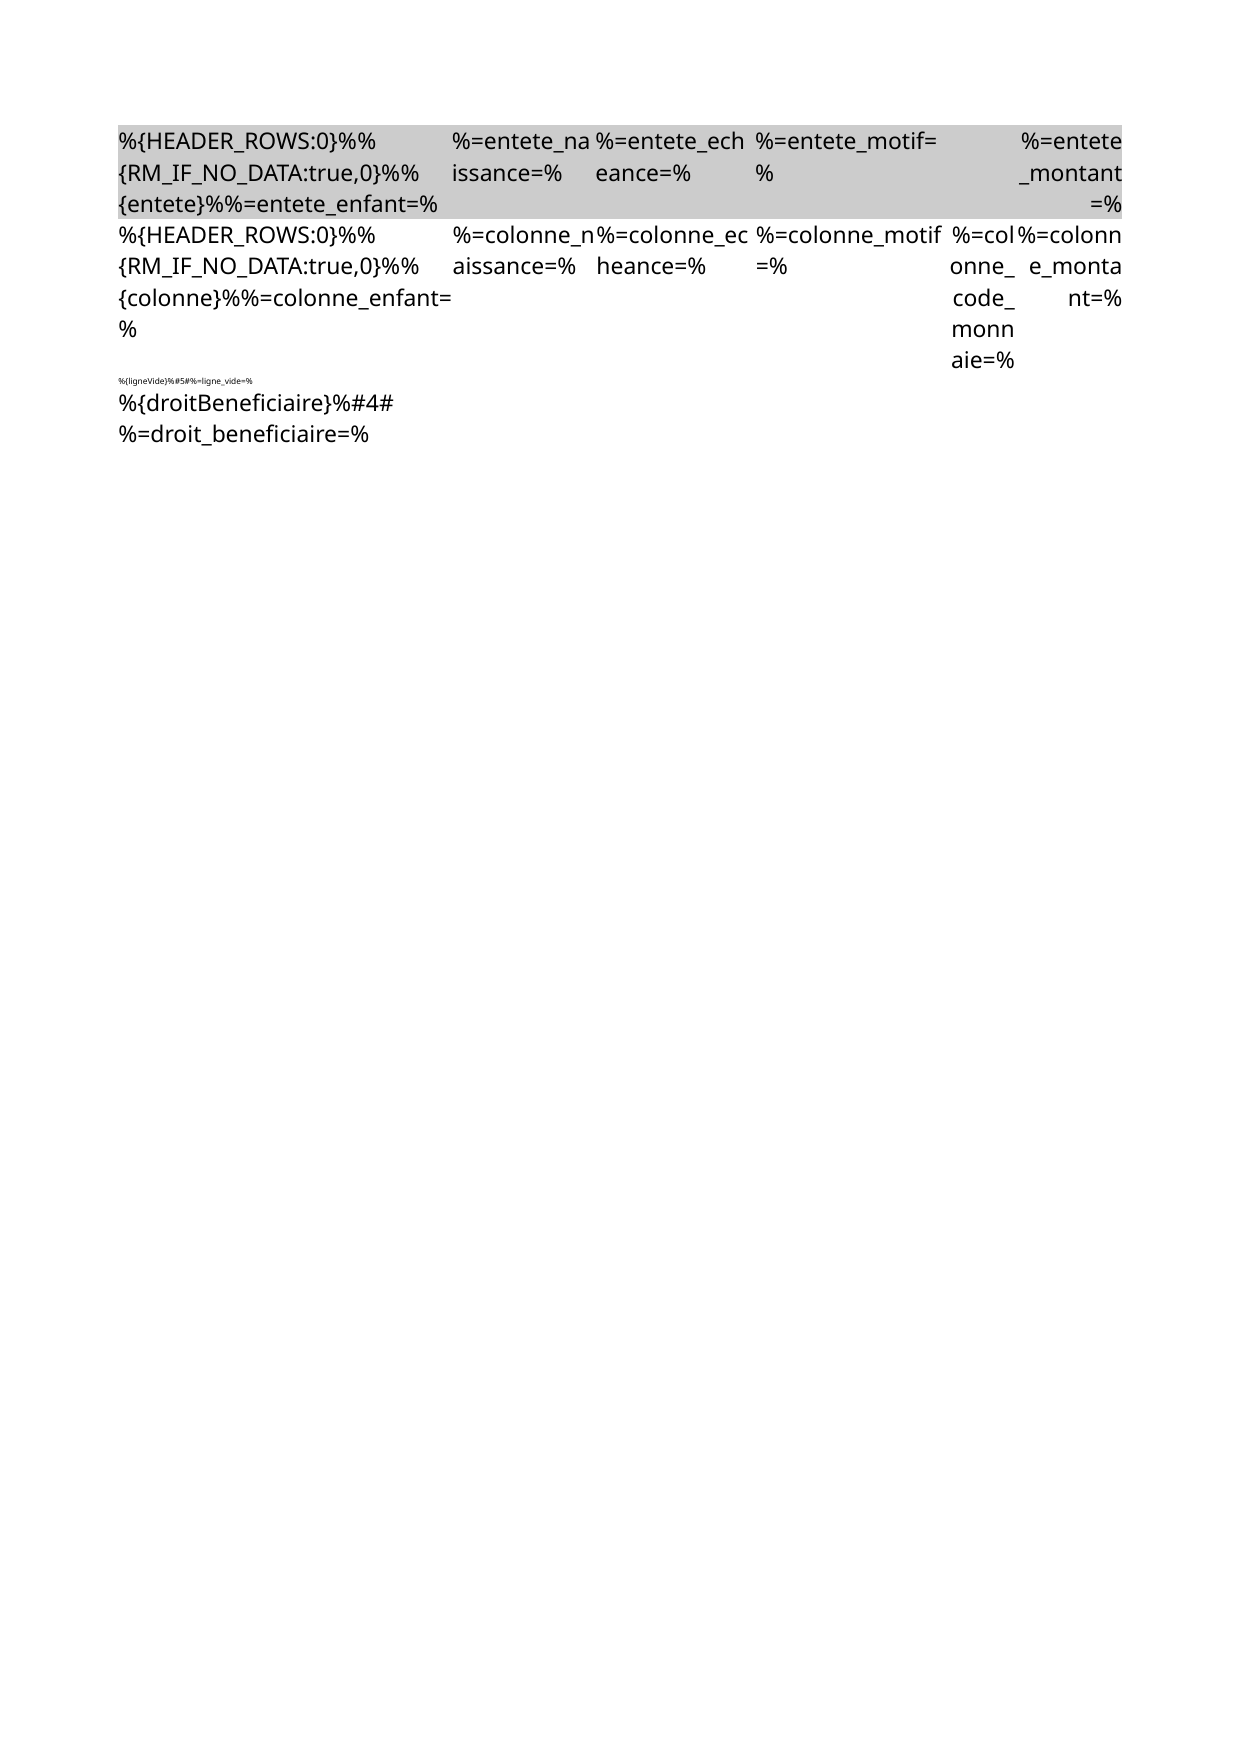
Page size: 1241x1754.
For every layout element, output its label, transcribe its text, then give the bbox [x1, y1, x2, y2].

table_header [945, 125, 1013, 219]
table_cell [596, 387, 756, 461]
table_header %=entete_naissance=% [452, 125, 595, 219]
table_cell [946, 387, 1014, 461]
table_header %=colonne_montant=% [1015, 219, 1122, 375]
table_header %=colonne_motif=% [756, 219, 946, 375]
table_header %=colonne_echeance=% [596, 219, 756, 375]
table_cell [1015, 375, 1122, 387]
table_header %=colonne_naissance=% [453, 219, 596, 375]
table_cell [756, 387, 946, 461]
table_header %=entete_montant=% [1013, 125, 1122, 219]
table_cell [453, 375, 596, 387]
table_cell [756, 375, 946, 387]
table_cell [453, 387, 596, 461]
table_cell %{ligneVide}%#5#%=ligne_vide=% [118, 375, 452, 387]
table_header %{HEADER_ROWS:0}%%{RM_IF_NO_DATA:true,0}%%{colonne}%%=colonne_enfant=% [118, 219, 452, 375]
table_header %=entete_motif=% [755, 125, 945, 219]
table_cell [596, 375, 756, 387]
table_cell %{droitBeneficiaire}%#4#%=droit_beneficiaire=% [118, 387, 452, 461]
table_header %=colonne_code_monnaie=% [946, 219, 1014, 375]
table_header %=entete_echeance=% [595, 125, 755, 219]
table_cell [946, 375, 1014, 387]
table_header %{HEADER_ROWS:0}%%{RM_IF_NO_DATA:true,0}%%{entete}%%=entete_enfant=% [118, 125, 452, 219]
table_cell [1015, 387, 1122, 461]
